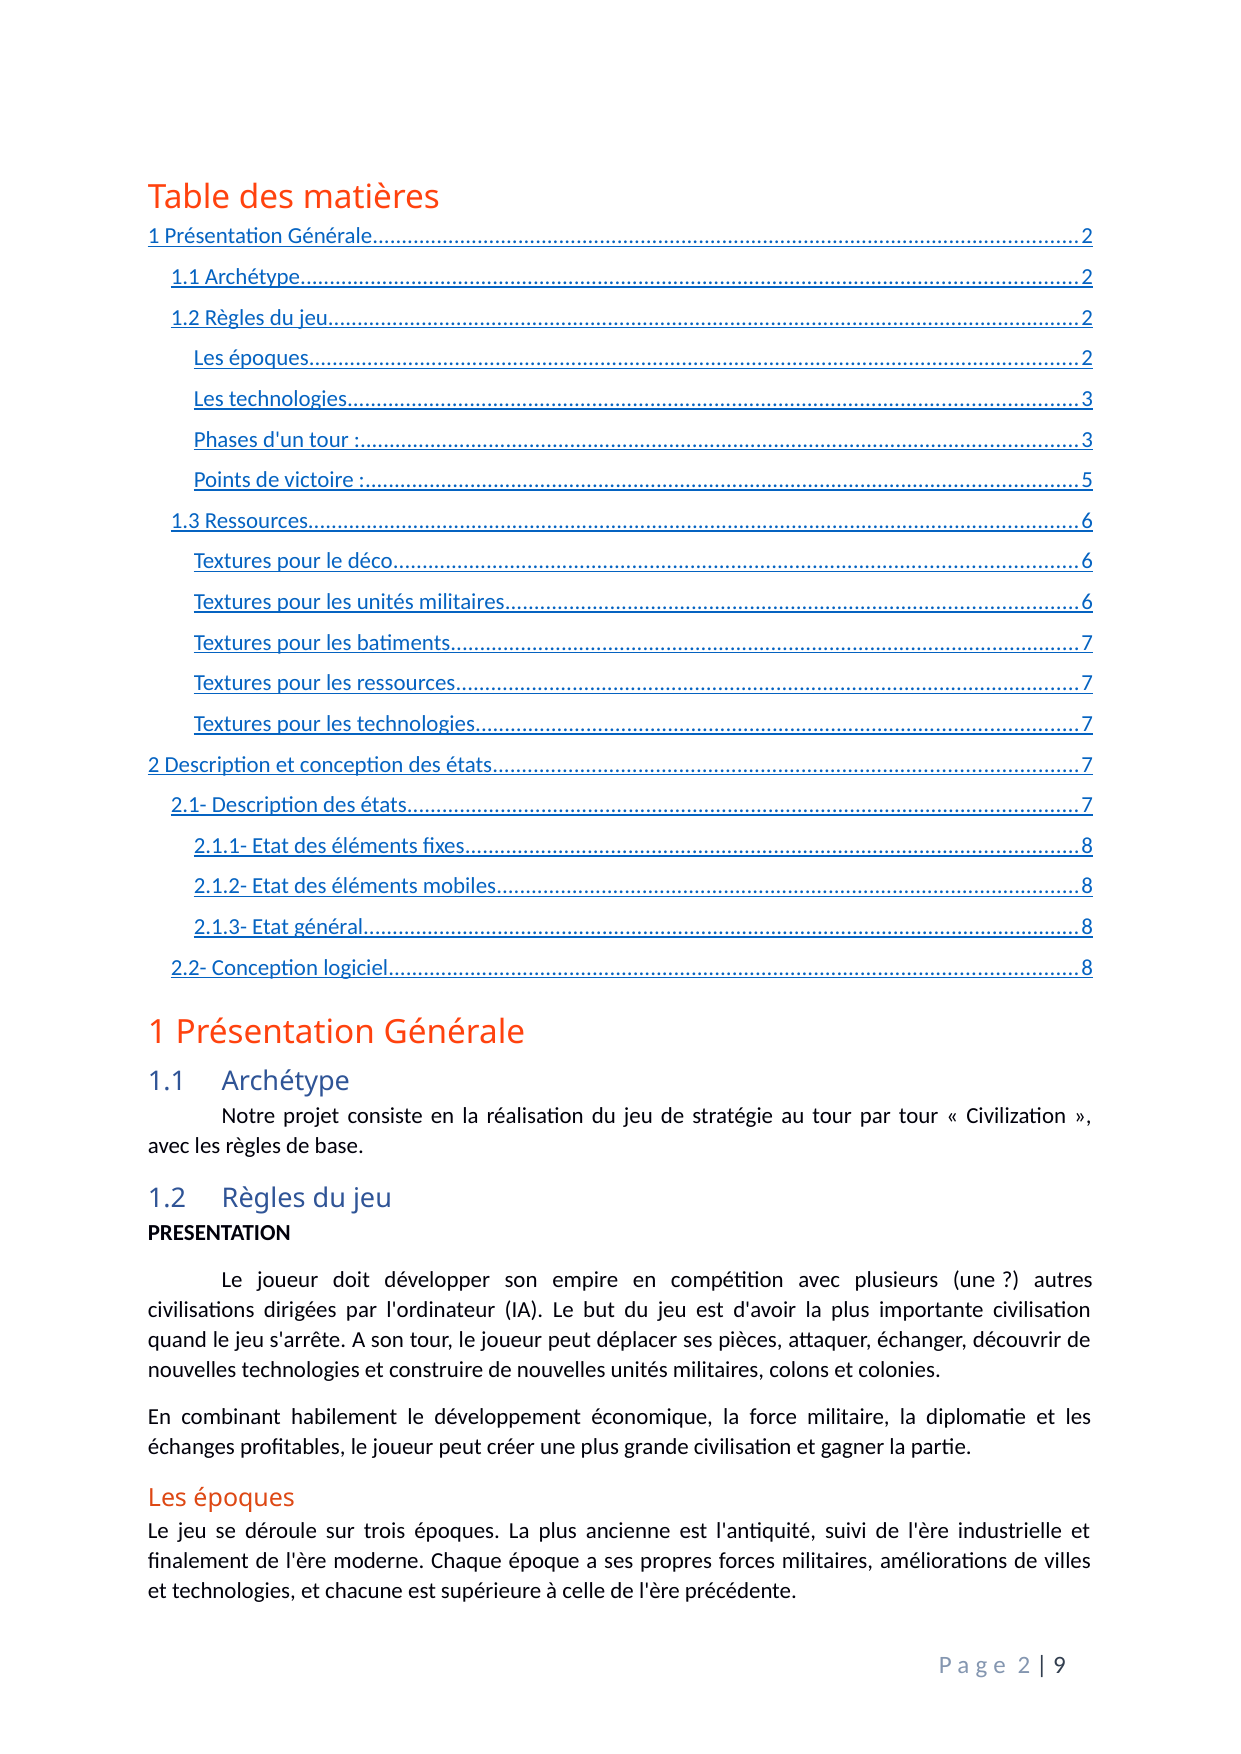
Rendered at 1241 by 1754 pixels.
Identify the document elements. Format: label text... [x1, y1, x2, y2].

text 1.2 Règles du jeu 2 [171, 303, 1093, 327]
text Le joueur doit développer son empire en compétition avec plusieurs (une ?) autres civilisations dirigées par l'ordinateur (IA). Le but du jeu est d'avoir la plus importante civilisation quand le jeu s'arrête. A son tour, le joueur peut déplacer ses pièces, attaquer, échanger, découvrir de nouvelles technologies et construire de nouvelles unités militaires, colons et colonies. [148, 1265, 1093, 1383]
subtitle 1.1 Archétype [148, 1061, 1093, 1098]
text 2.1.2- Etat des éléments mobiles 8 [193, 872, 1093, 896]
subtitle 1.2 Règles du jeu [148, 1178, 1093, 1215]
text 2.1.3- Etat général 8 [193, 912, 1093, 936]
text Textures pour les ressources 7 [193, 668, 1093, 693]
subtitle Les époques [148, 1479, 1093, 1513]
text 1 Présentation Générale 2 [148, 222, 1093, 246]
text 2.1.1- Etat des éléments fixes 8 [193, 831, 1093, 855]
text Textures pour les batiments 7 [193, 628, 1093, 652]
text PRESENTATION [148, 1218, 1093, 1246]
text Les technologies 3 [193, 384, 1093, 408]
text 1.1 Archétype 2 [171, 262, 1093, 286]
text 1.3 Ressources 6 [171, 506, 1093, 530]
subtitle Table des matières [148, 173, 1093, 218]
text Textures pour les unités militaires 6 [193, 587, 1093, 611]
text Points de victoire : 5 [193, 465, 1093, 489]
text Textures pour le déco 6 [193, 547, 1093, 571]
text Le jeu se déroule sur trois époques. La plus ancienne est l'antiquité, suivi de l'ère industrielle et finalement de l'ère moderne. Chaque époque a ses propres forces militaires, améliorations de villes et technologies, et chacune est supérieure à celle de l'ère précédente. [148, 1516, 1093, 1604]
text En combinant habilement le développement économique, la force militaire, la diplomatie et les échanges profitables, le joueur peut créer une plus grande civilisation et gagner la partie. [148, 1402, 1093, 1460]
text Les époques 2 [193, 343, 1093, 368]
subtitle 1 Présentation Générale [148, 1008, 1093, 1053]
text 2.1- Description des états 7 [171, 790, 1093, 814]
text 2.2- Conception logiciel 8 [171, 953, 1093, 977]
text Textures pour les technologies 7 [193, 709, 1093, 733]
text Notre projet consiste en la réalisation du jeu de stratégie au tour par tour « Civilization », avec les règles de base. [148, 1101, 1093, 1159]
text 2 Description et conception des états 7 [148, 750, 1093, 774]
text Phases d'un tour : 3 [193, 425, 1093, 449]
